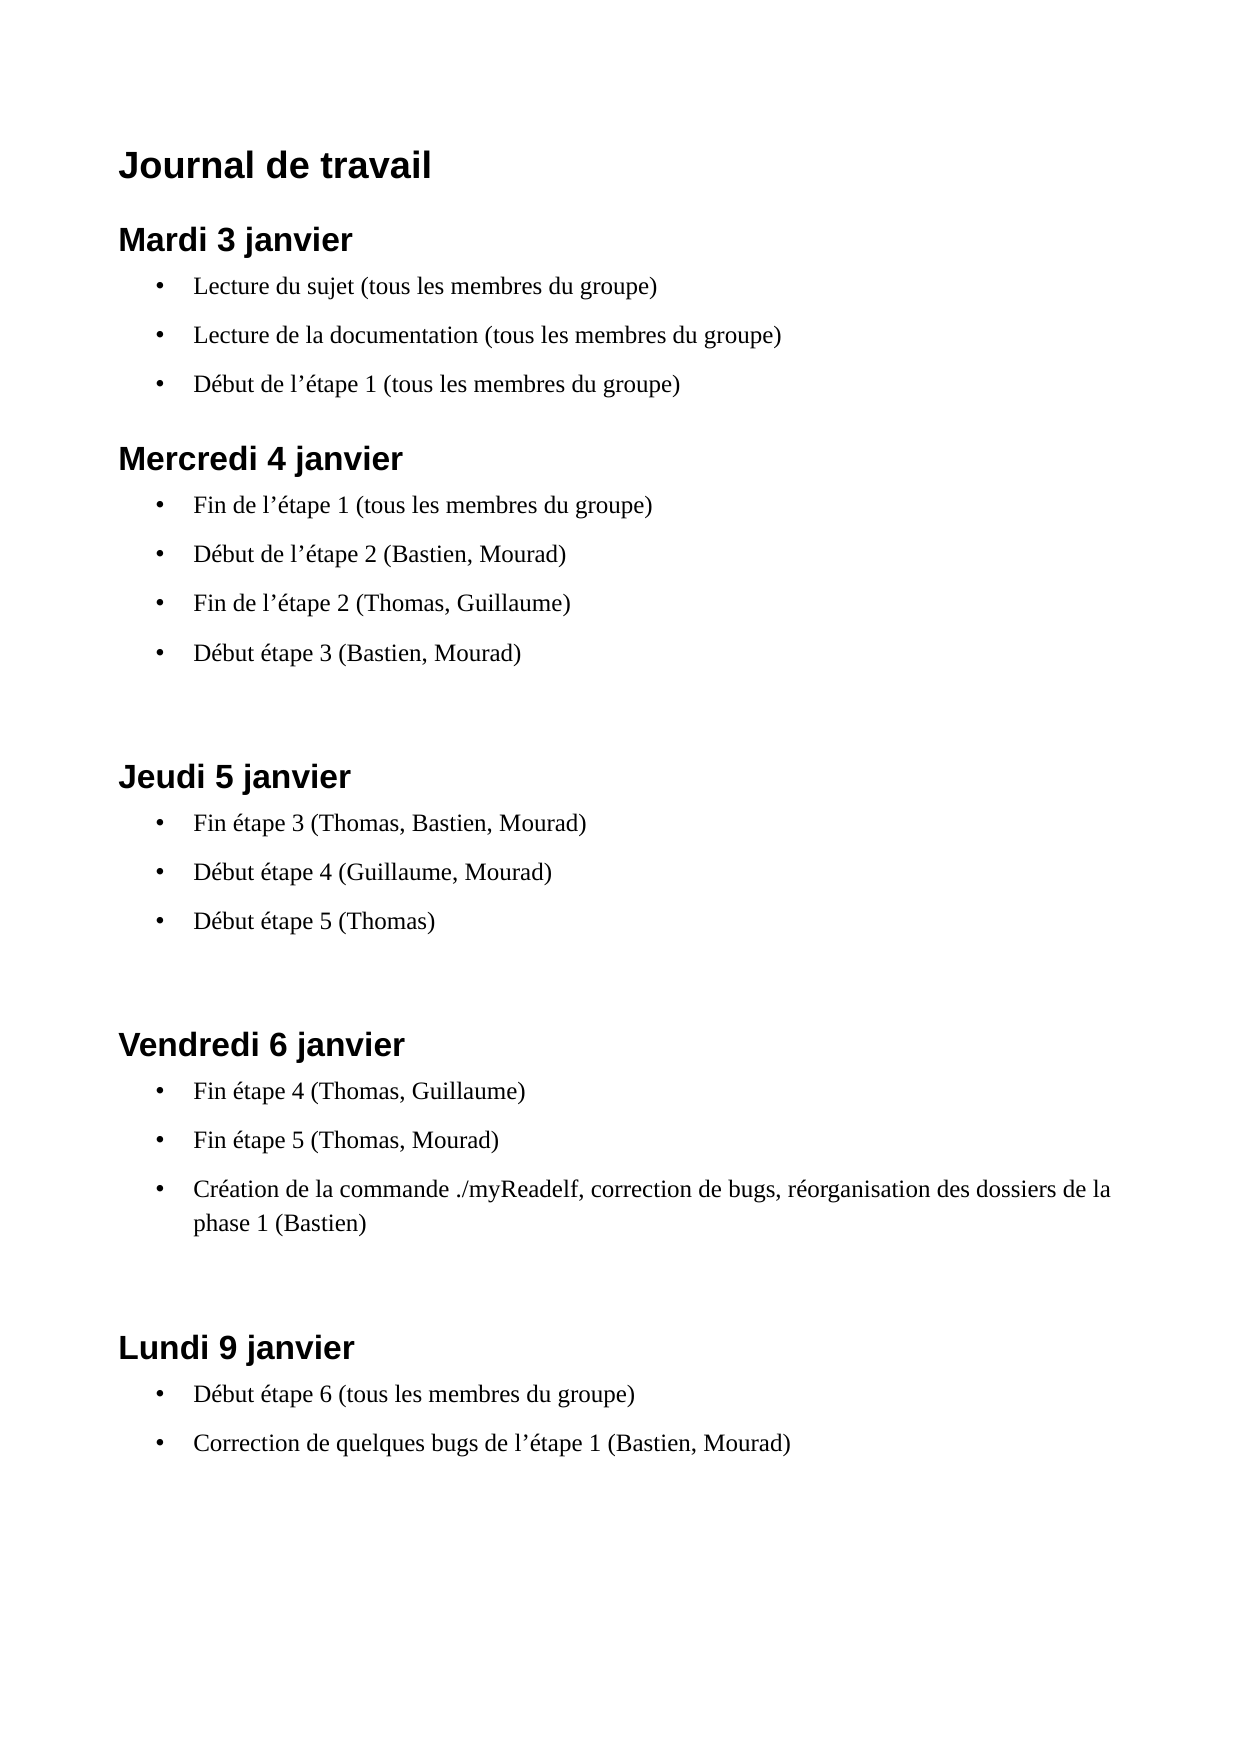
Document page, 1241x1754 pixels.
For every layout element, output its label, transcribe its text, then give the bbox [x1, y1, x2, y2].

list Début de l’étape 1 (tous les membres du groupe) [156, 369, 1122, 398]
list Création de la commande ./myReadelf, correction de bugs, réorganisation des dossiers de la phase 1 (Bastien) [156, 1174, 1122, 1237]
subtitle Mercredi 4 janvier [118, 439, 1122, 478]
subtitle Vendredi 6 janvier [118, 1025, 1122, 1063]
list Lecture du sujet (tous les membres du groupe) [156, 271, 1122, 300]
list Début étape 4 (Guillaume, Mourad) [156, 857, 1122, 886]
list Début de l’étape 2 (Bastien, Mourad) [156, 539, 1122, 568]
subtitle Journal de travail [118, 143, 1122, 187]
list Fin de l’étape 1 (tous les membres du groupe) [156, 490, 1122, 519]
list Début étape 6 (tous les membres du groupe) [156, 1379, 1122, 1407]
subtitle Jeudi 5 janvier [118, 757, 1122, 795]
list Correction de quelques bugs de l’étape 1 (Bastien, Mourad) [156, 1428, 1122, 1456]
list Fin étape 3 (Thomas, Bastien, Mourad) [156, 808, 1122, 836]
list Fin de l’étape 2 (Thomas, Guillaume) [156, 588, 1122, 617]
list Fin étape 5 (Thomas, Mourad) [156, 1125, 1122, 1154]
list Début étape 5 (Thomas) [156, 906, 1122, 934]
subtitle Mardi 3 janvier [118, 220, 1122, 259]
list Début étape 3 (Bastien, Mourad) [156, 638, 1122, 666]
list Fin étape 4 (Thomas, Guillaume) [156, 1076, 1122, 1105]
list Lecture de la documentation (tous les membres du groupe) [156, 320, 1122, 349]
subtitle Lundi 9 janvier [118, 1327, 1122, 1366]
